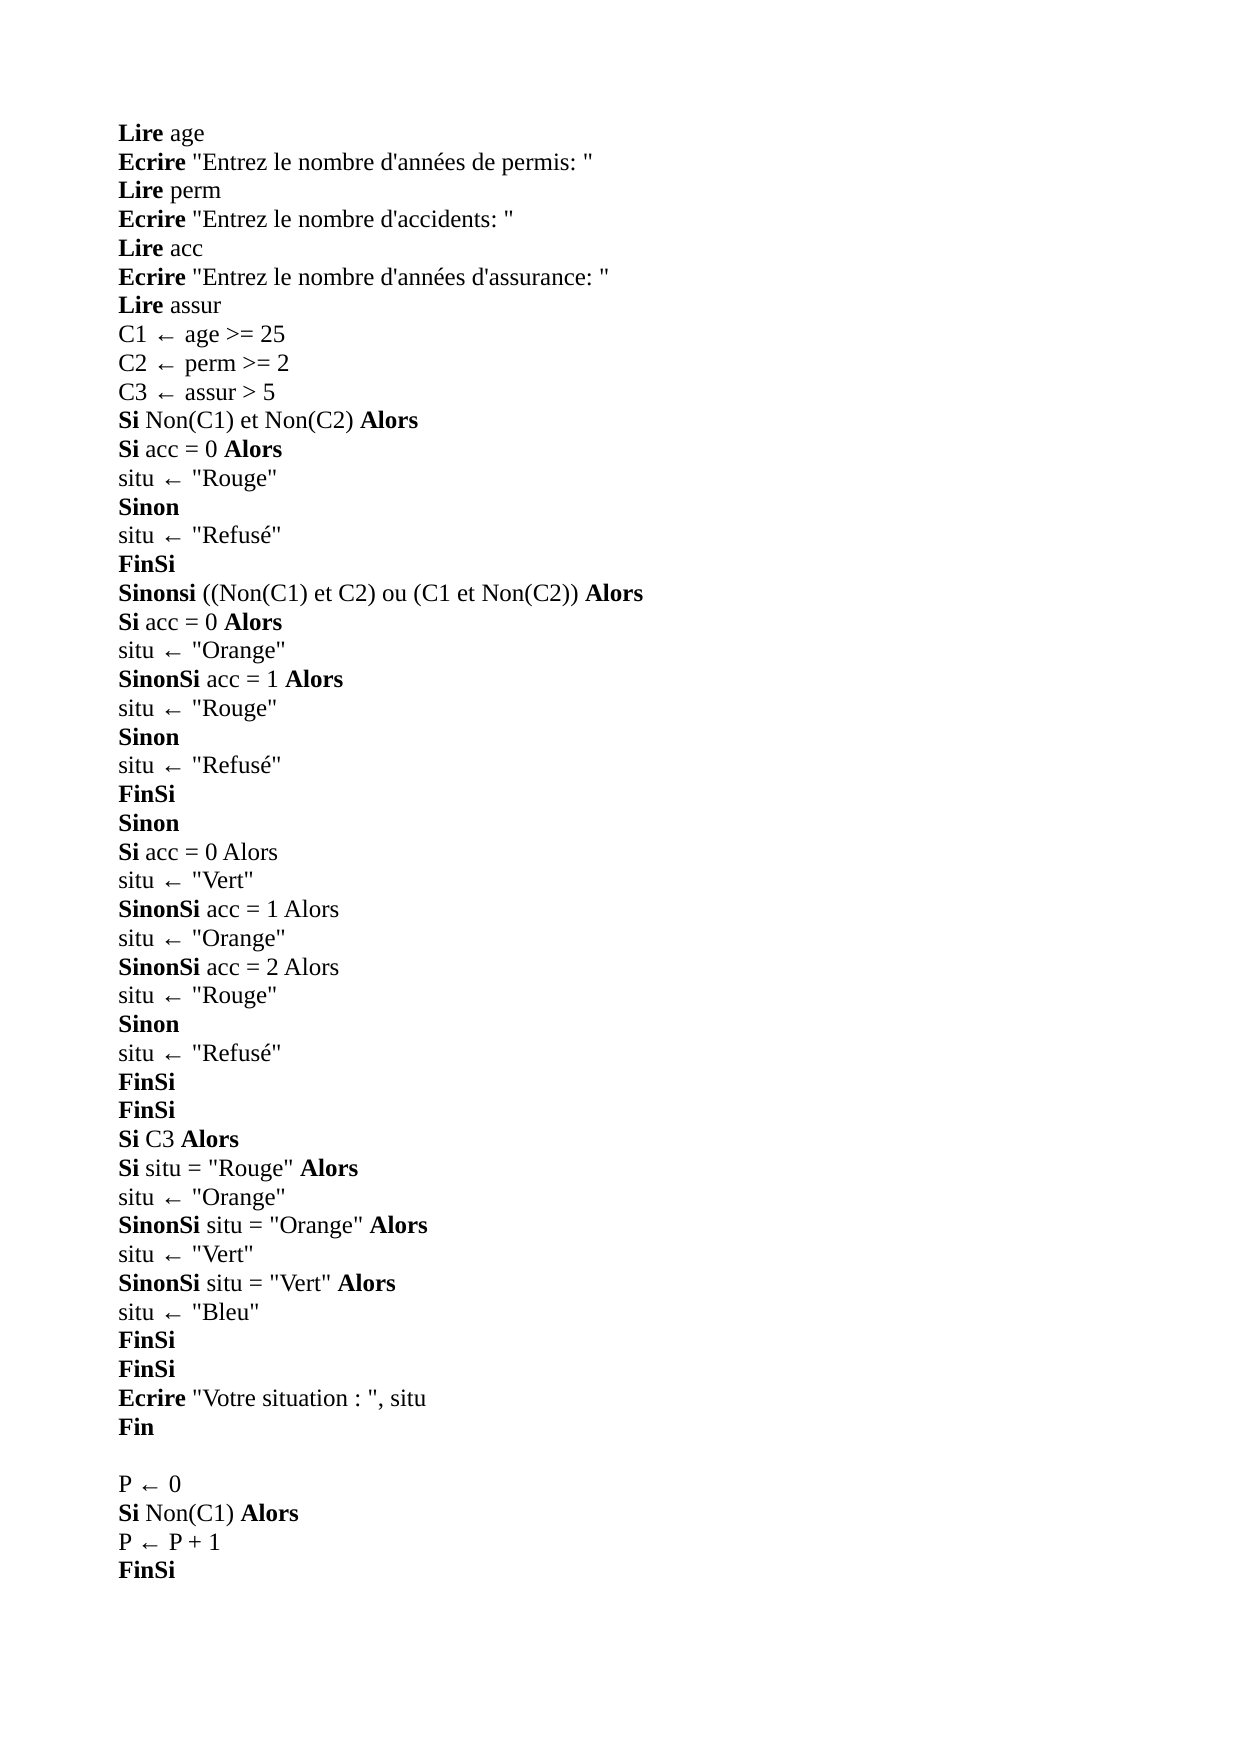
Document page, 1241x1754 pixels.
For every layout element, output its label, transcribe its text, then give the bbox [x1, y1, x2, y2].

text Si situ = "Rouge" Alors situ ← "Orange" [118, 1153, 1122, 1211]
text P ← 0 Si Non(C1) Alors P ← P + 1 FinSi [118, 1469, 1122, 1584]
text SinonSi acc = 2 Alors situ ← "Rouge" Sinon situ ← "Refusé" FinSi FinSi Si C3 Alors [118, 952, 1122, 1153]
text Lire age Ecrire "Entrez le nombre d'années de permis: " Lire perm Ecrire "Entrez le nombre d'accidents: " Lire acc Ecrire "Entrez le nombre d'années d'assurance: " Lire assur C1 ← age >= 25 C2 ← perm >= 2 C3 ← assur > 5 Si Non(C1) et Non(C2) Alors Si acc = 0 Alors situ ← "Rouge" Sinon situ ← "Refusé" FinSi Sinonsi ((Non(C1) et C2) ou (C1 et Non(C2)) Alors Si acc = 0 Alors situ ← "Orange" SinonSi acc = 1 Alors situ ← "Rouge" Sinon situ ← "Refusé" FinSi Sinon Si acc = 0 Alors situ ← "Vert" SinonSi acc = 1 Alors situ ← "Orange" [118, 118, 1122, 952]
text SinonSi situ = "Orange" Alors situ ← "Vert" SinonSi situ = "Vert" Alors situ ← "Bleu" FinSi FinSi Ecrire "Votre situation : ", situ Fin [118, 1211, 1122, 1441]
